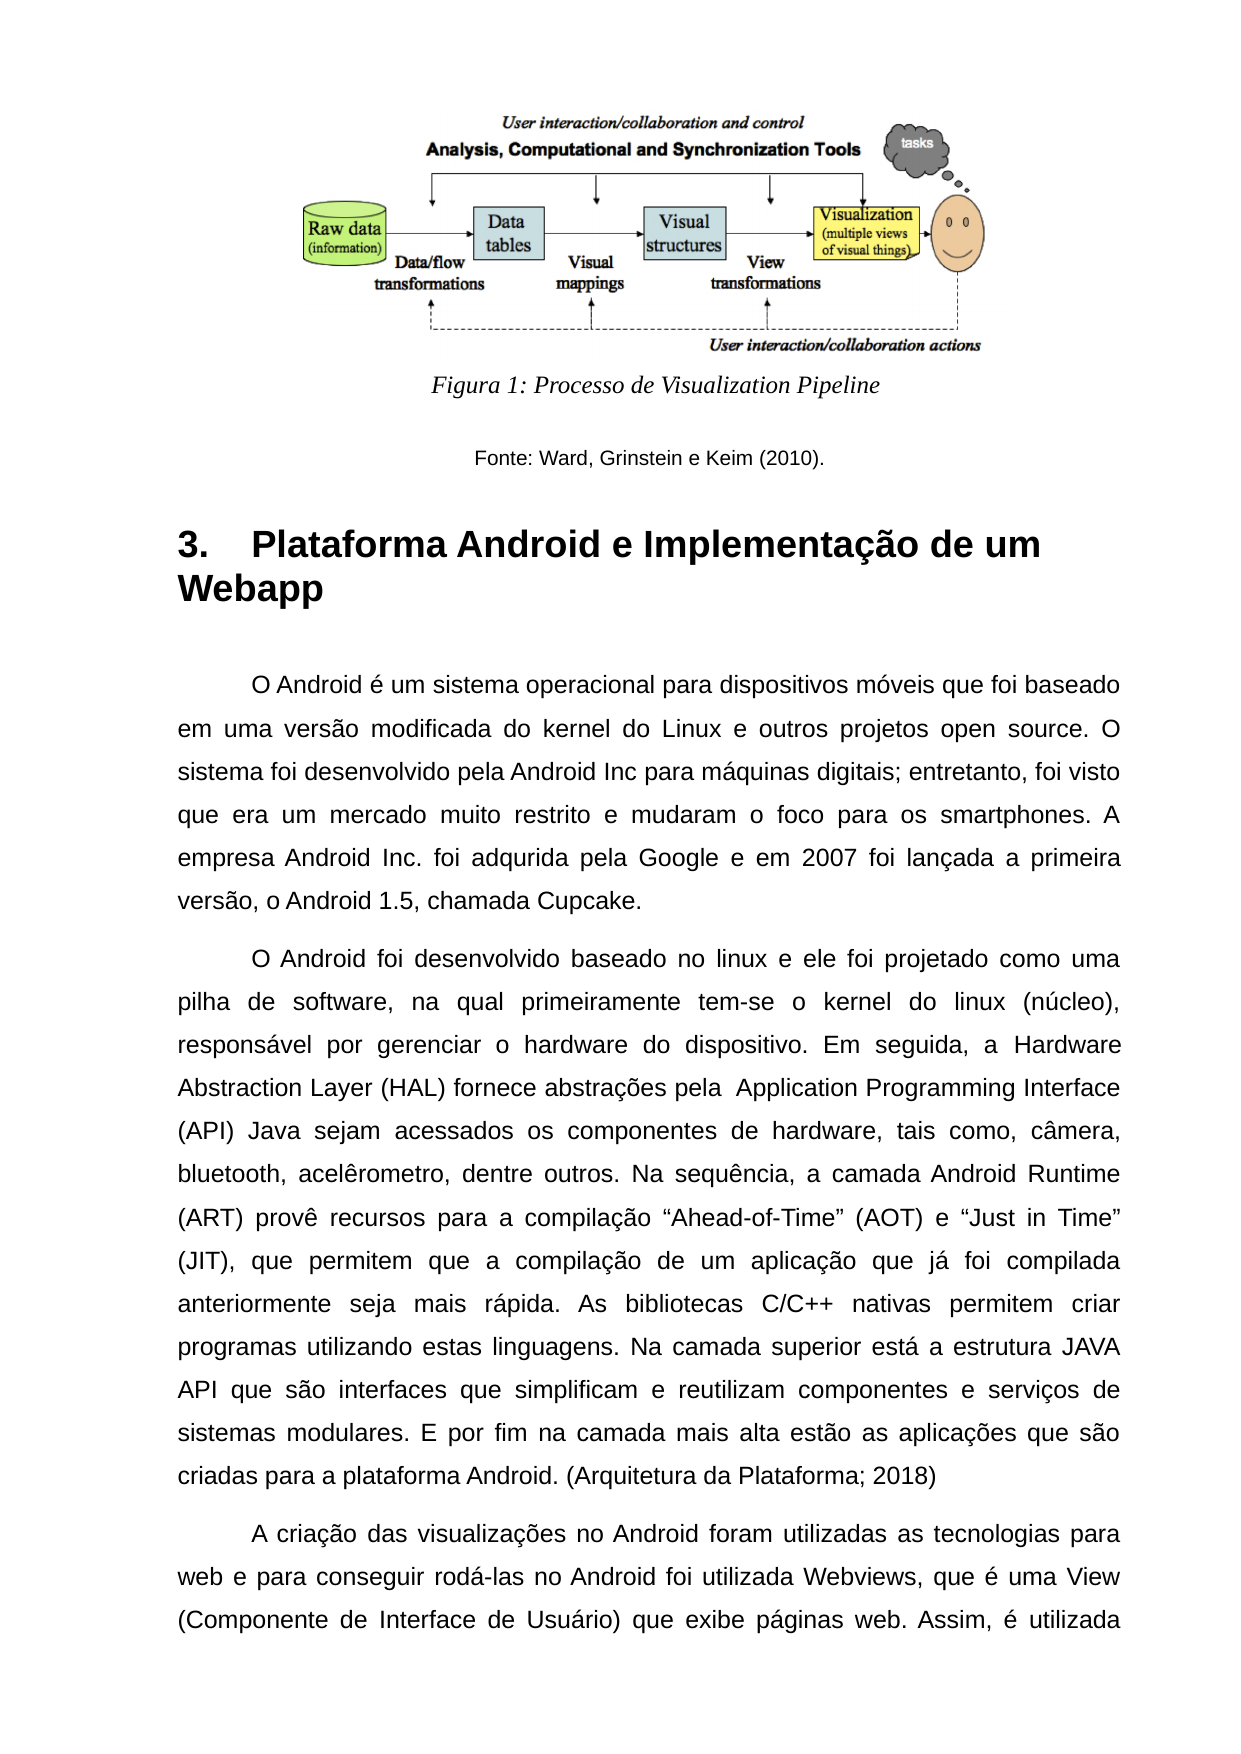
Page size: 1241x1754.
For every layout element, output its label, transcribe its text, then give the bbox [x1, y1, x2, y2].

text O Android foi desenvolvido baseado no linux e ele foi projetado como uma pilha de software, na qual primeiramente tem-se o kernel do linux (núcleo), responsável por gerenciar o hardware do dispositivo. Em seguida, a Hardware Abstraction Layer (HAL) fornece abstrações pela Application Programming Interface (API) Java sejam acessados os componentes de hardware, tais como, câmera, bluetooth, acelêrometro, dentre outros. Na sequência, a camada Android Runtime (ART) provê recursos para a compilação “Ahead-of-Time” (AOT) e “Just in Time” (JIT), que permitem que a compilação de um aplicação que já foi compilada anteriormente seja mais rápida. As bibliotecas C/C++ nativas permitem criar programas utilizando estas linguagens. Na camada superior está a estrutura JAVA API que são interfaces que simplificam e reutilizam componentes e serviços de sistemas modulares. E por fim na camada mais alta estão as aplicações que são criadas para a plataforma Android. (Arquitetura da Plataforma; 2018) [177, 944, 1122, 1490]
text A criação das visualizações no Android foram utilizadas as tecnologias para web e para conseguir rodá-las no Android foi utilizada Webviews, que é uma View (Componente de Interface de Usuário) que exibe páginas web. Assim, é utilizada [177, 1519, 1122, 1634]
text Fonte: Ward, Grinstein e Keim (2010). [177, 446, 1122, 470]
text O Android é um sistema operacional para dispositivos móveis que foi baseado em uma versão modificada do kernel do Linux e outros projetos open source. O sistema foi desenvolvido pela Android Inc para máquinas digitais; entretanto, foi visto que era um mercado muito restrito e mudaram o foco para os smartphones. A empresa Android Inc. foi adqurida pela Google e em 2007 foi lançada a primeira versão, o Android 1.5, chamada Cupcake. [177, 671, 1122, 915]
picture [303, 108, 1011, 359]
text Figura 1: Processo de Visualization Pipeline [303, 359, 1010, 399]
subtitle Plataforma Android e Implementação de um Webapp [177, 522, 1122, 609]
